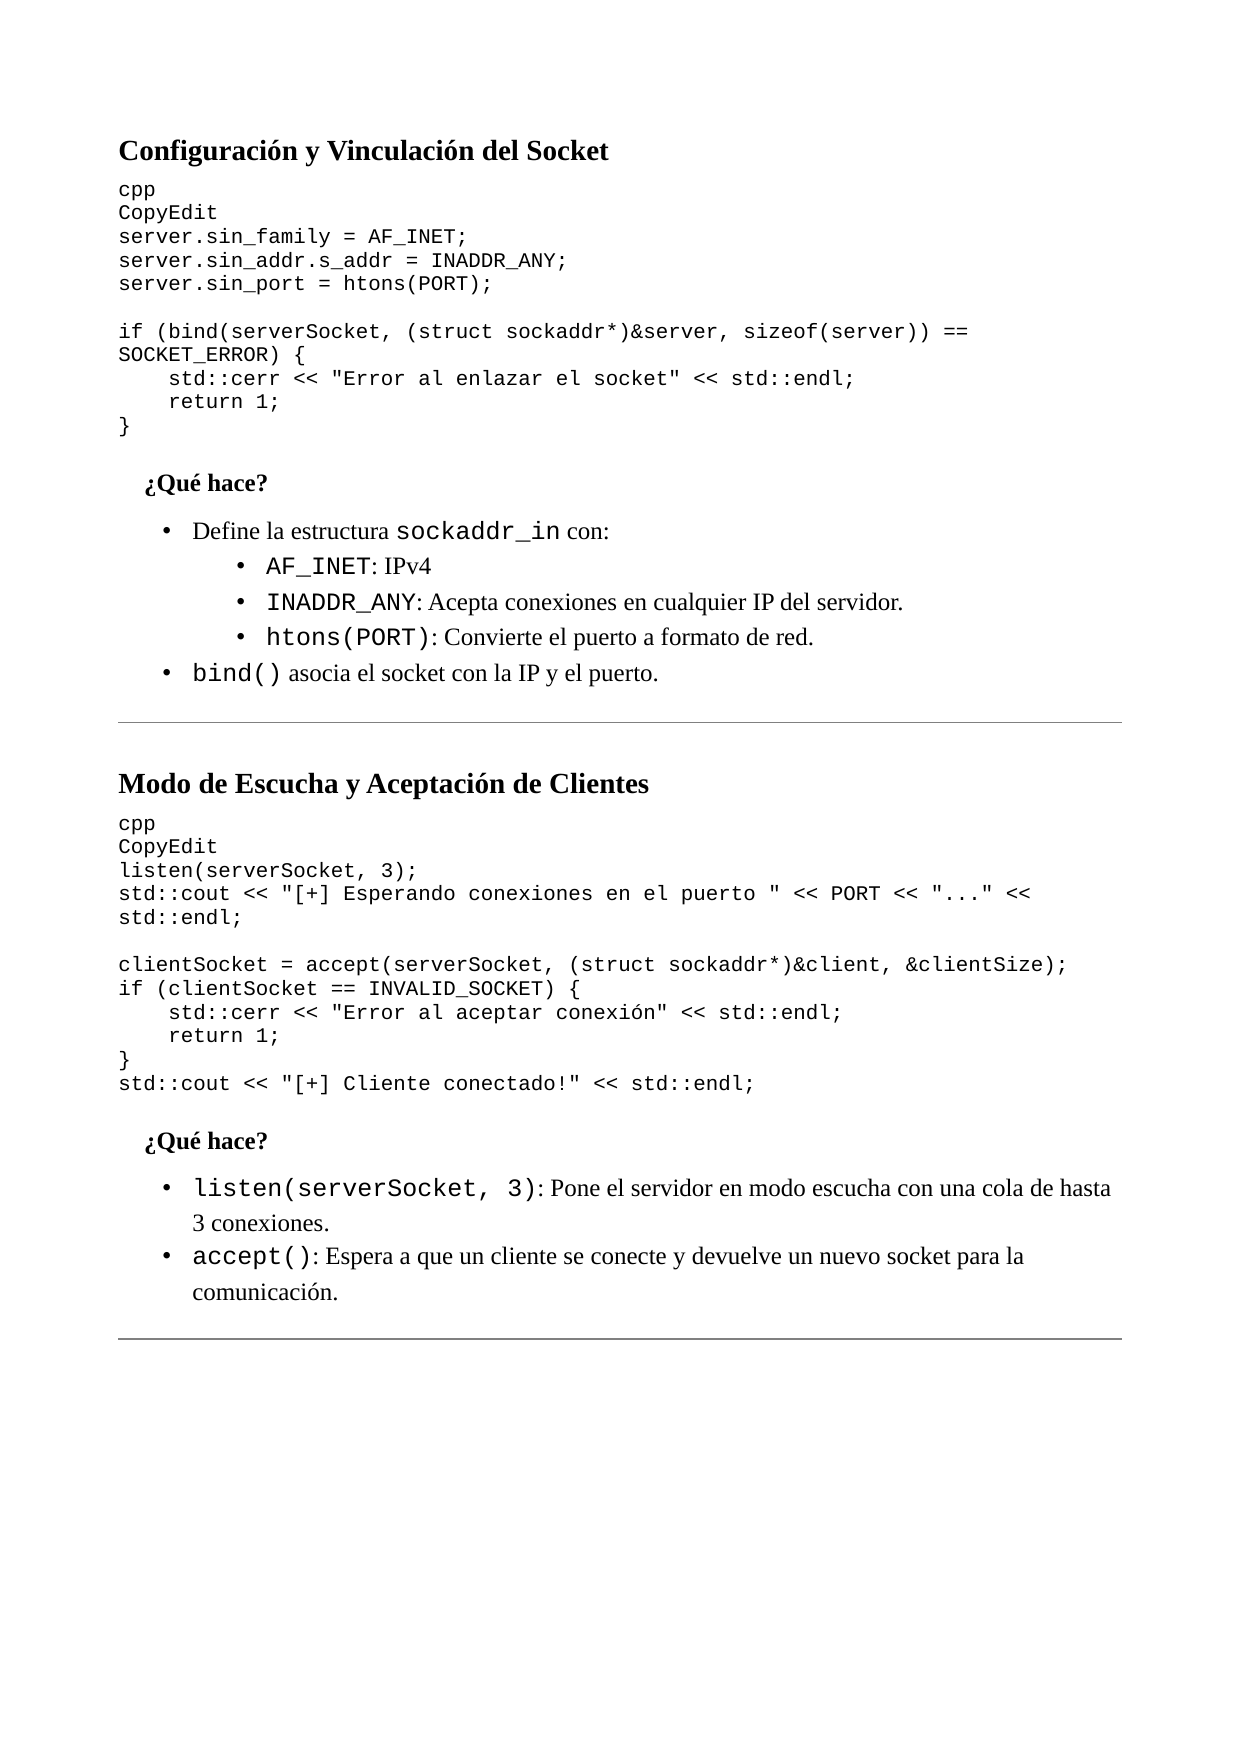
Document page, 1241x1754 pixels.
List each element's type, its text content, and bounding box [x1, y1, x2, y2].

text std::cout << "[+] Esperando conexiones en el puerto " << PORT << "..." << std::endl; [118, 883, 1122, 931]
text return 1; [118, 392, 1122, 415]
text } [118, 415, 1122, 439]
list accept(): Espera a que un cliente se conecte y devuelve un nuevo socket para la comunicación. [162, 1241, 1122, 1305]
text CopyEdit [118, 202, 1122, 226]
text if (clientSocket == INVALID_SOCKET) { [118, 978, 1122, 1002]
text cpp [118, 812, 1122, 836]
text std::cerr << "Error al aceptar conexión" << std::endl; [118, 1002, 1122, 1025]
list INADDR_ANY: Acepta conexiones en cualquier IP del servidor. [236, 587, 1122, 618]
text CopyEdit [118, 836, 1122, 860]
text server.sin_family = AF_INET; [118, 226, 1122, 250]
text return 1; [118, 1025, 1122, 1049]
text std::cerr << "Error al enlazar el socket" << std::endl; [118, 368, 1122, 392]
text cpp [118, 179, 1122, 202]
text 🔹 ¿Qué hace? [118, 468, 1122, 497]
text listen(serverSocket, 3); [118, 860, 1122, 883]
list listen(serverSocket, 3): Pone el servidor en modo escucha con una cola de hasta 3 conexiones. [162, 1173, 1122, 1237]
text if (bind(serverSocket, (struct sockaddr*)&server, sizeof(server)) == SOCKET_ERROR) { [118, 321, 1122, 368]
list AF_INET: IPv4 [236, 551, 1122, 582]
text std::cout << "[+] Cliente conectado!" << std::endl; [118, 1073, 1122, 1096]
subtitle Modo de Escucha y Aceptación de Clientes [118, 766, 1122, 800]
text server.sin_port = htons(PORT); [118, 273, 1122, 297]
text 🔹 ¿Qué hace? [118, 1126, 1122, 1154]
subtitle Configuración y Vinculación del Socket [118, 133, 1122, 166]
list bind() asocia el socket con la IP y el puerto. [162, 658, 1122, 688]
text clientSocket = accept(serverSocket, (struct sockaddr*)&client, &clientSize); [118, 954, 1122, 978]
text } [118, 1049, 1122, 1073]
text server.sin_addr.s_addr = INADDR_ANY; [118, 250, 1122, 273]
list htons(PORT): Convierte el puerto a formato de red. [236, 622, 1122, 653]
list Define la estructura sockaddr_in con: [162, 516, 1122, 547]
